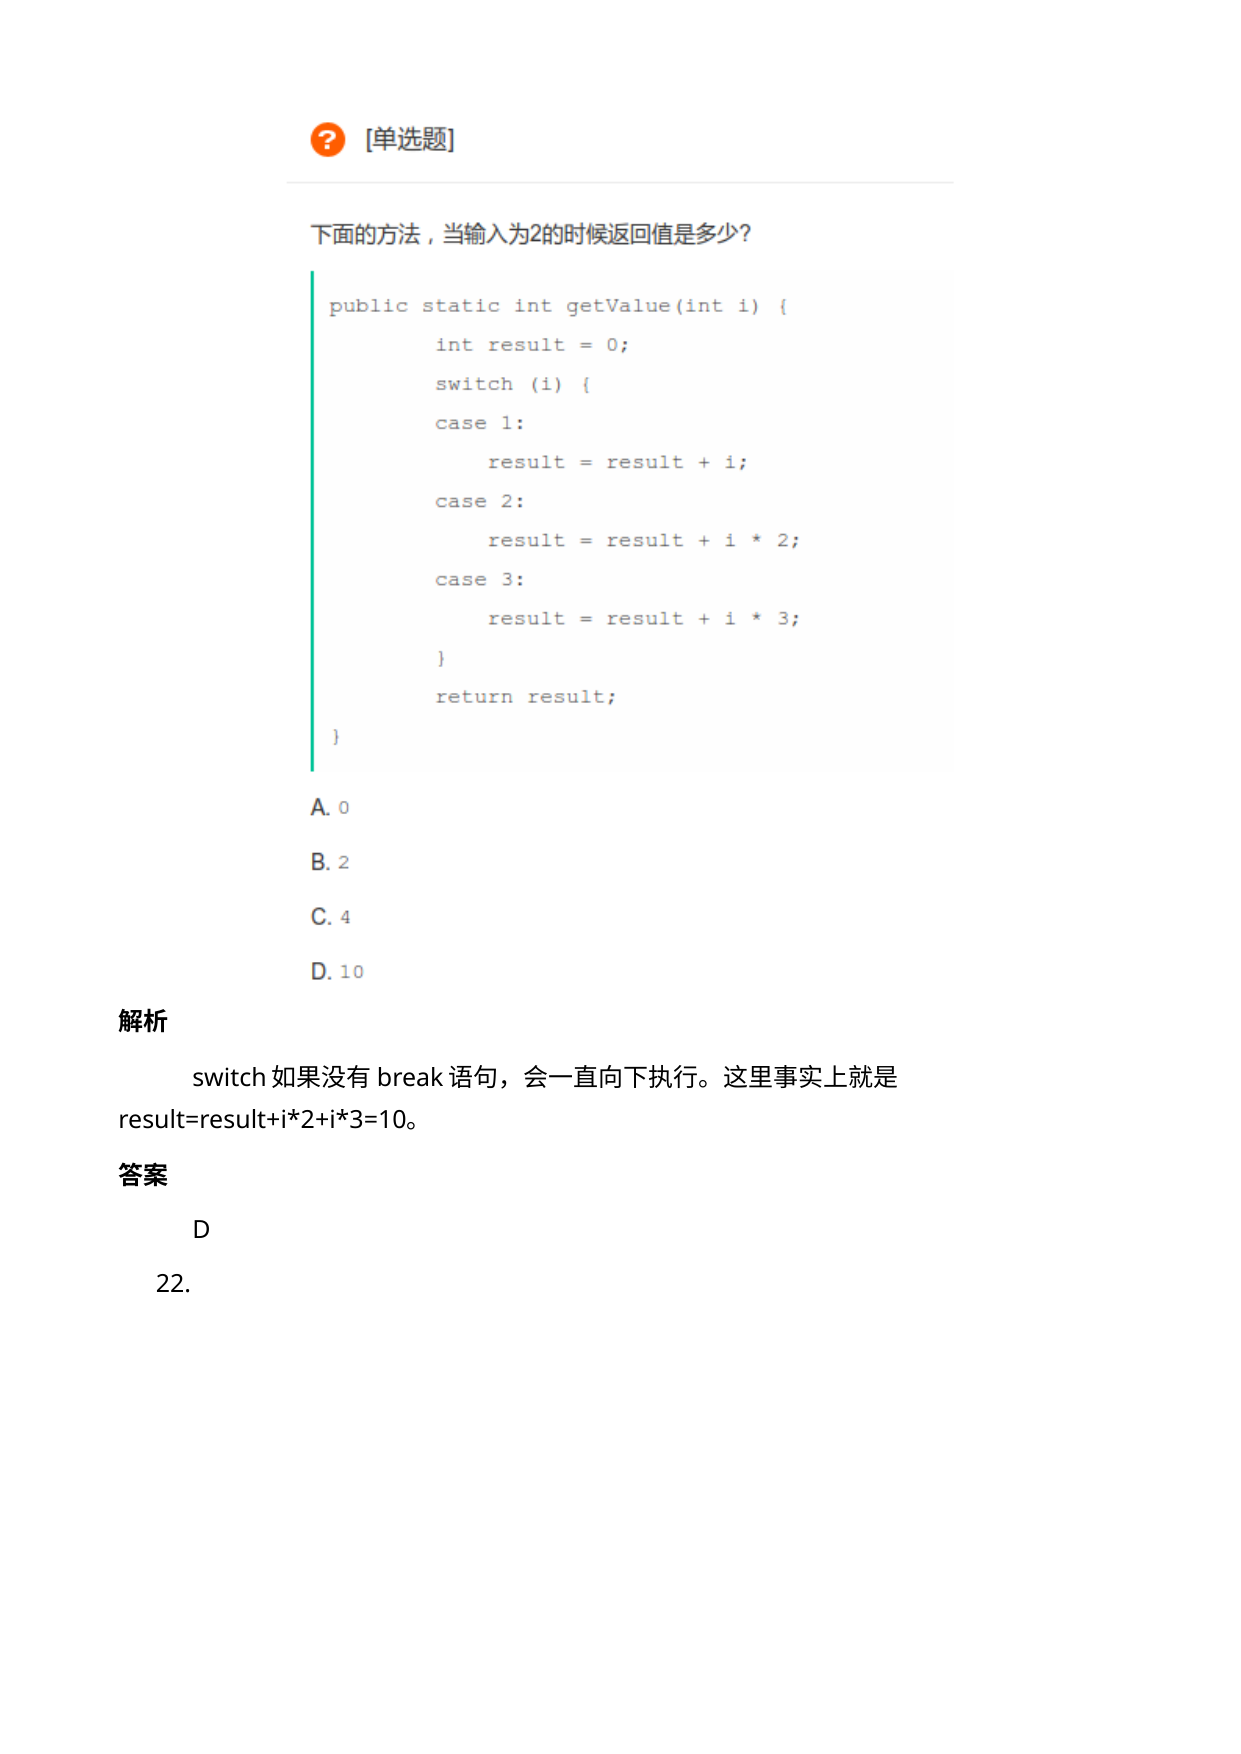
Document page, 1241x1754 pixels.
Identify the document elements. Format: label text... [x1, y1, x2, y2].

text switch如果没有break语句，会一直向下执行。这里事实上就是result=result+i*2+i*3=10。 [118, 1058, 1122, 1136]
text 解析 [118, 118, 1122, 1038]
text 答案 [118, 1156, 1122, 1192]
picture [286, 118, 954, 997]
text D [118, 1212, 1122, 1246]
